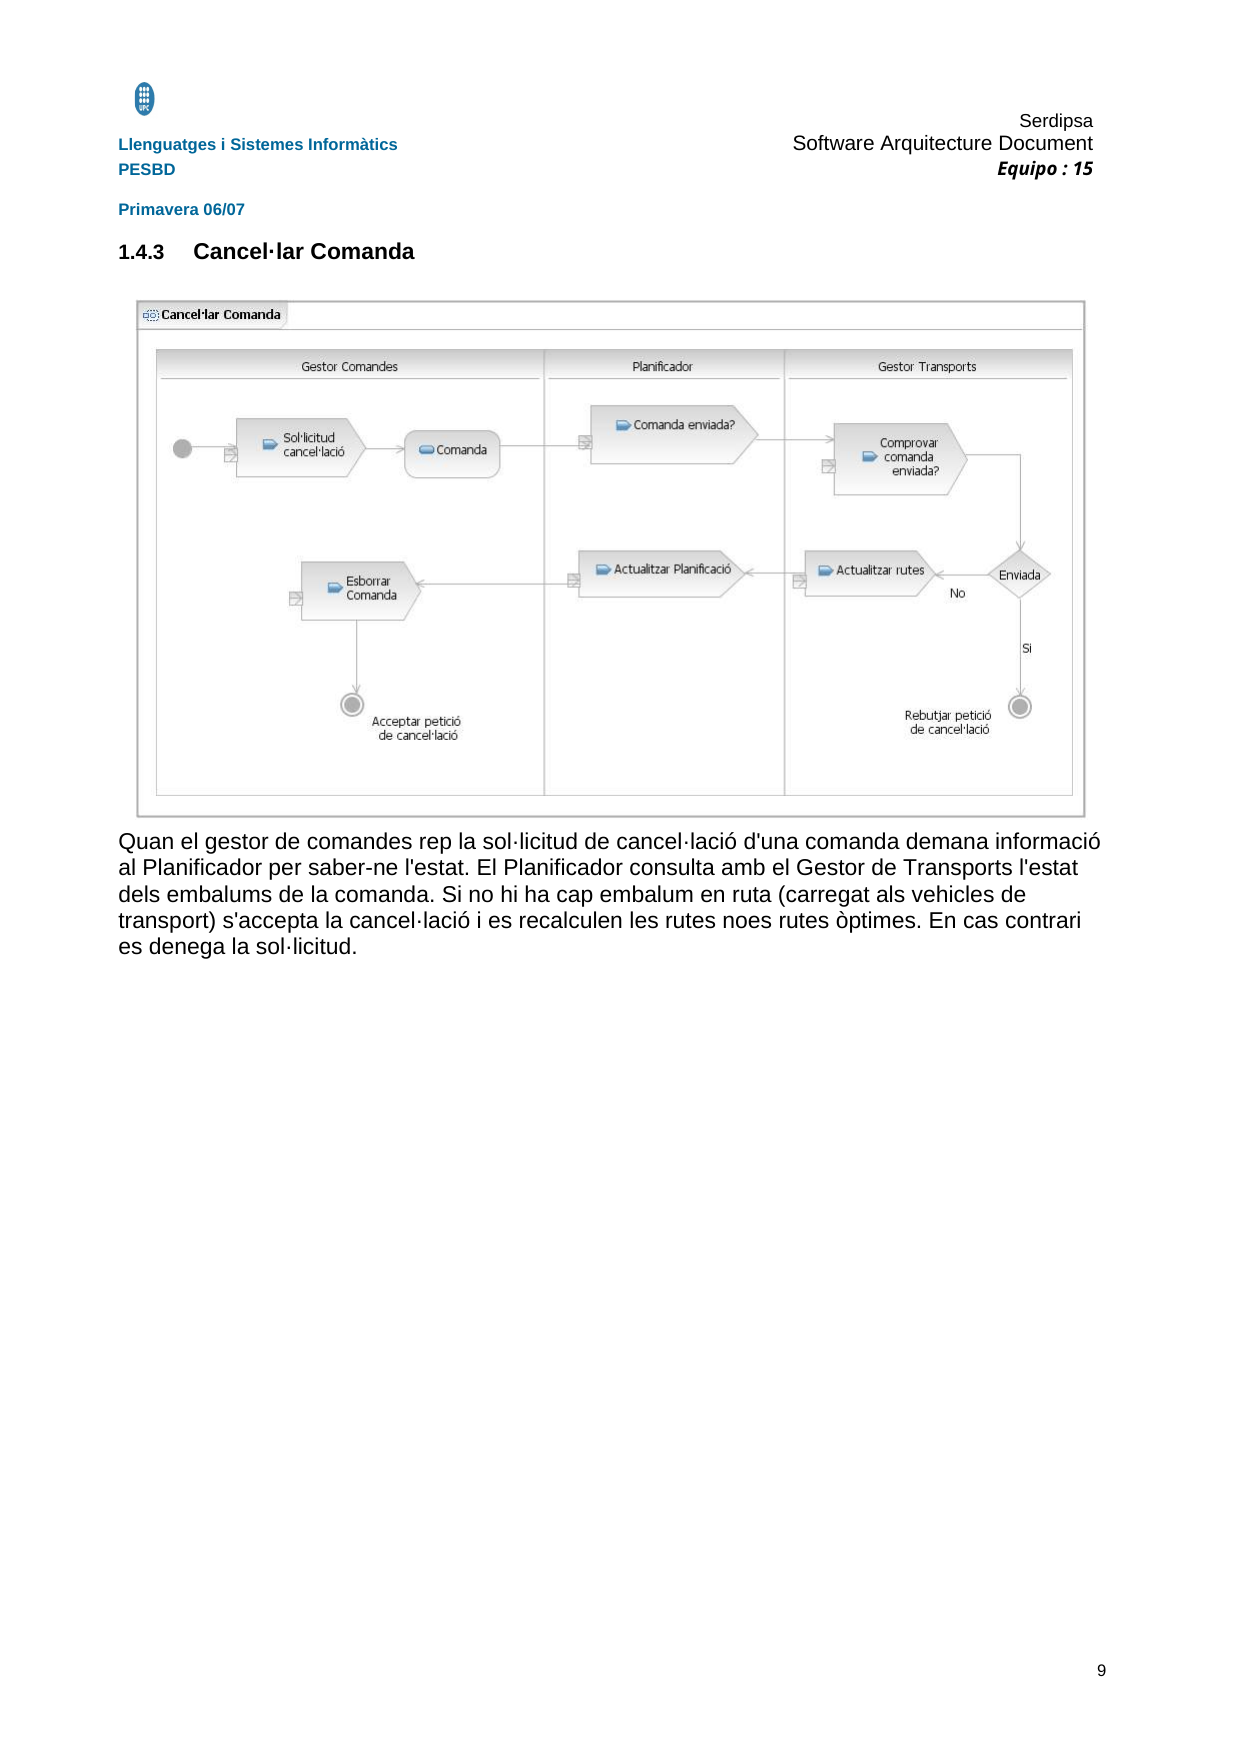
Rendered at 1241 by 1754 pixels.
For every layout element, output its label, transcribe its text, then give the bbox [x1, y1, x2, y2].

subtitle Cancel·lar Comanda [118, 238, 1106, 264]
picture [127, 291, 1097, 828]
text Quan el gestor de comandes rep la sol·licitud de cancel·lació d'una comanda demana informació al Planificador per saber-ne l'estat. El Planificador consulta amb el Gestor de Transports l'estat dels embalums de la comanda. Si no hi ha cap embalum en ruta (carregat als vehicles de transport) s'accepta la cancel·lació i es recalculen les rutes noes rutes òptimes. En cas contrari es denega la sol·licitud. [118, 271, 1106, 959]
